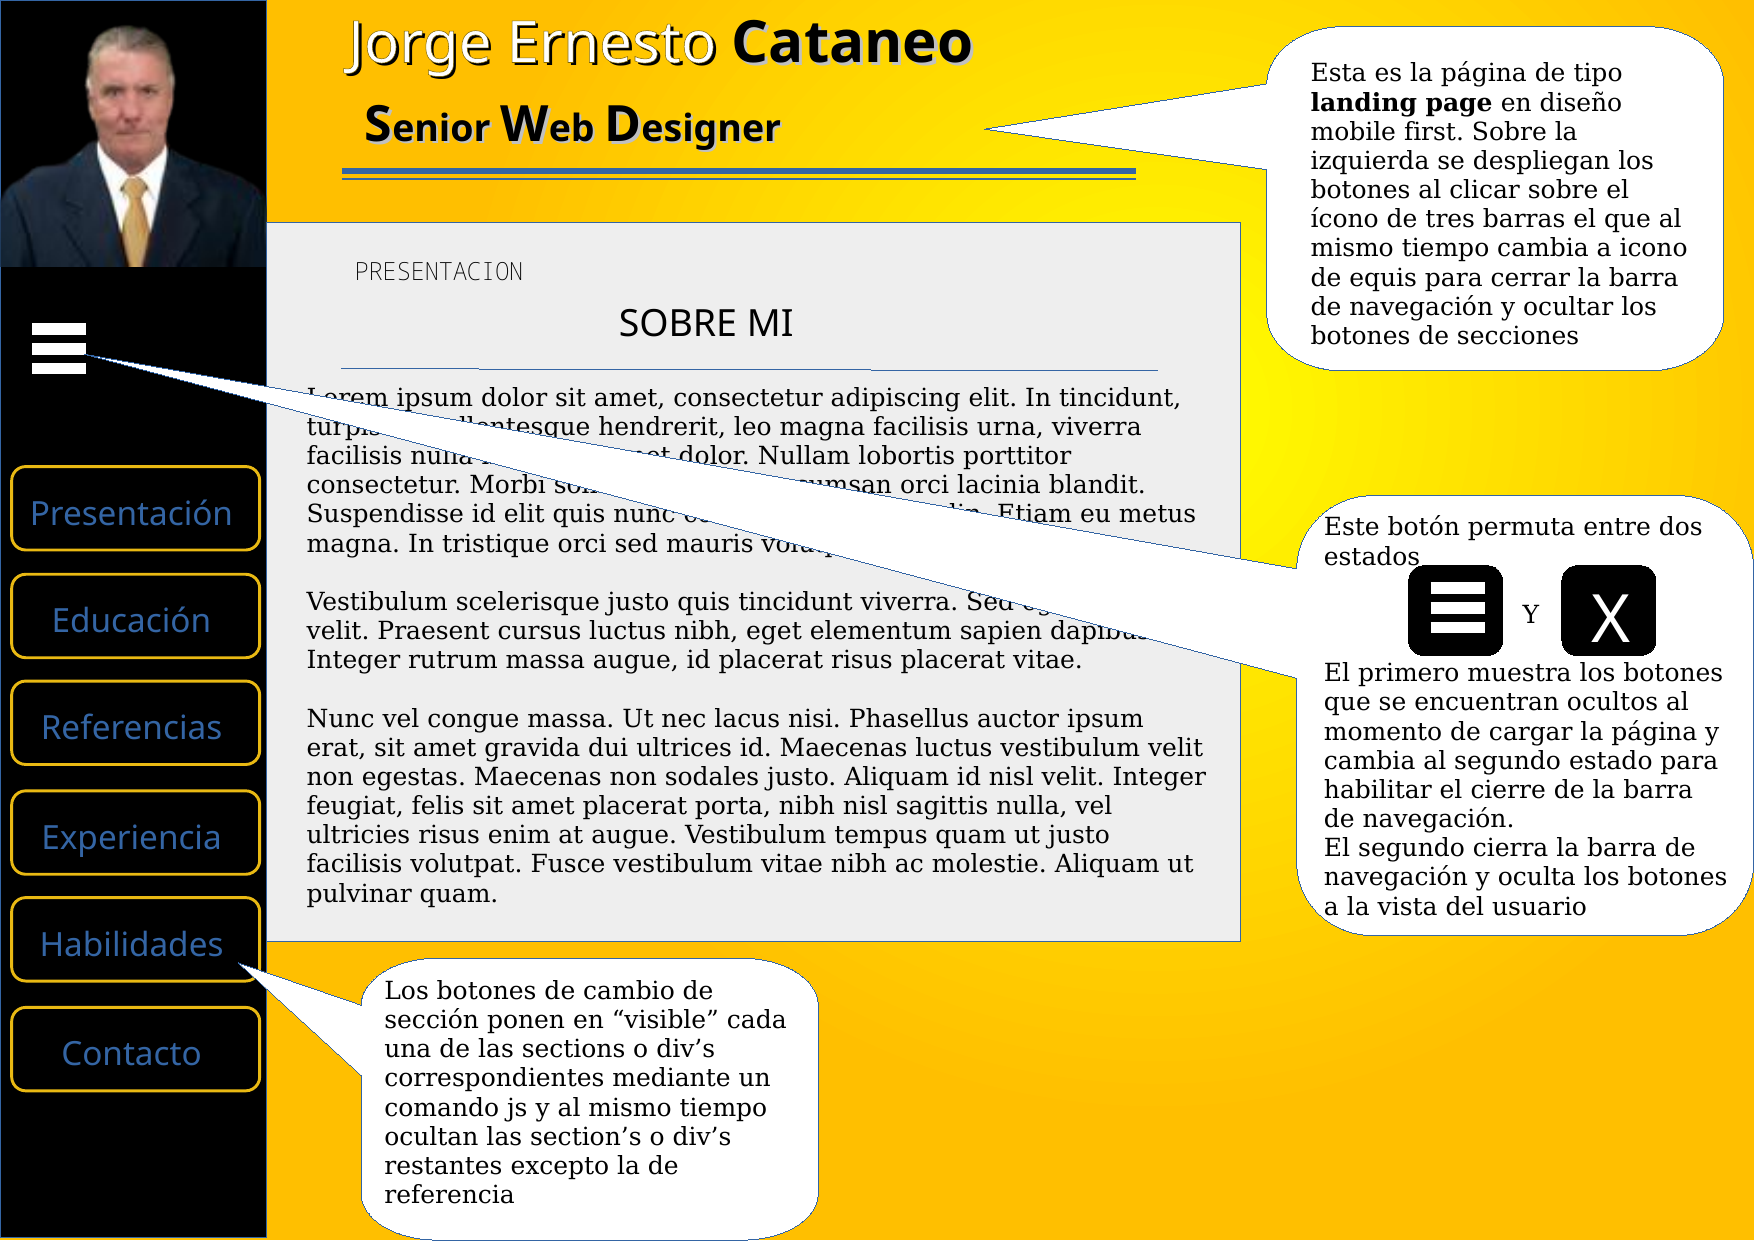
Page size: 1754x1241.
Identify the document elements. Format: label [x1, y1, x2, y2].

picture [0, 0, 267, 267]
